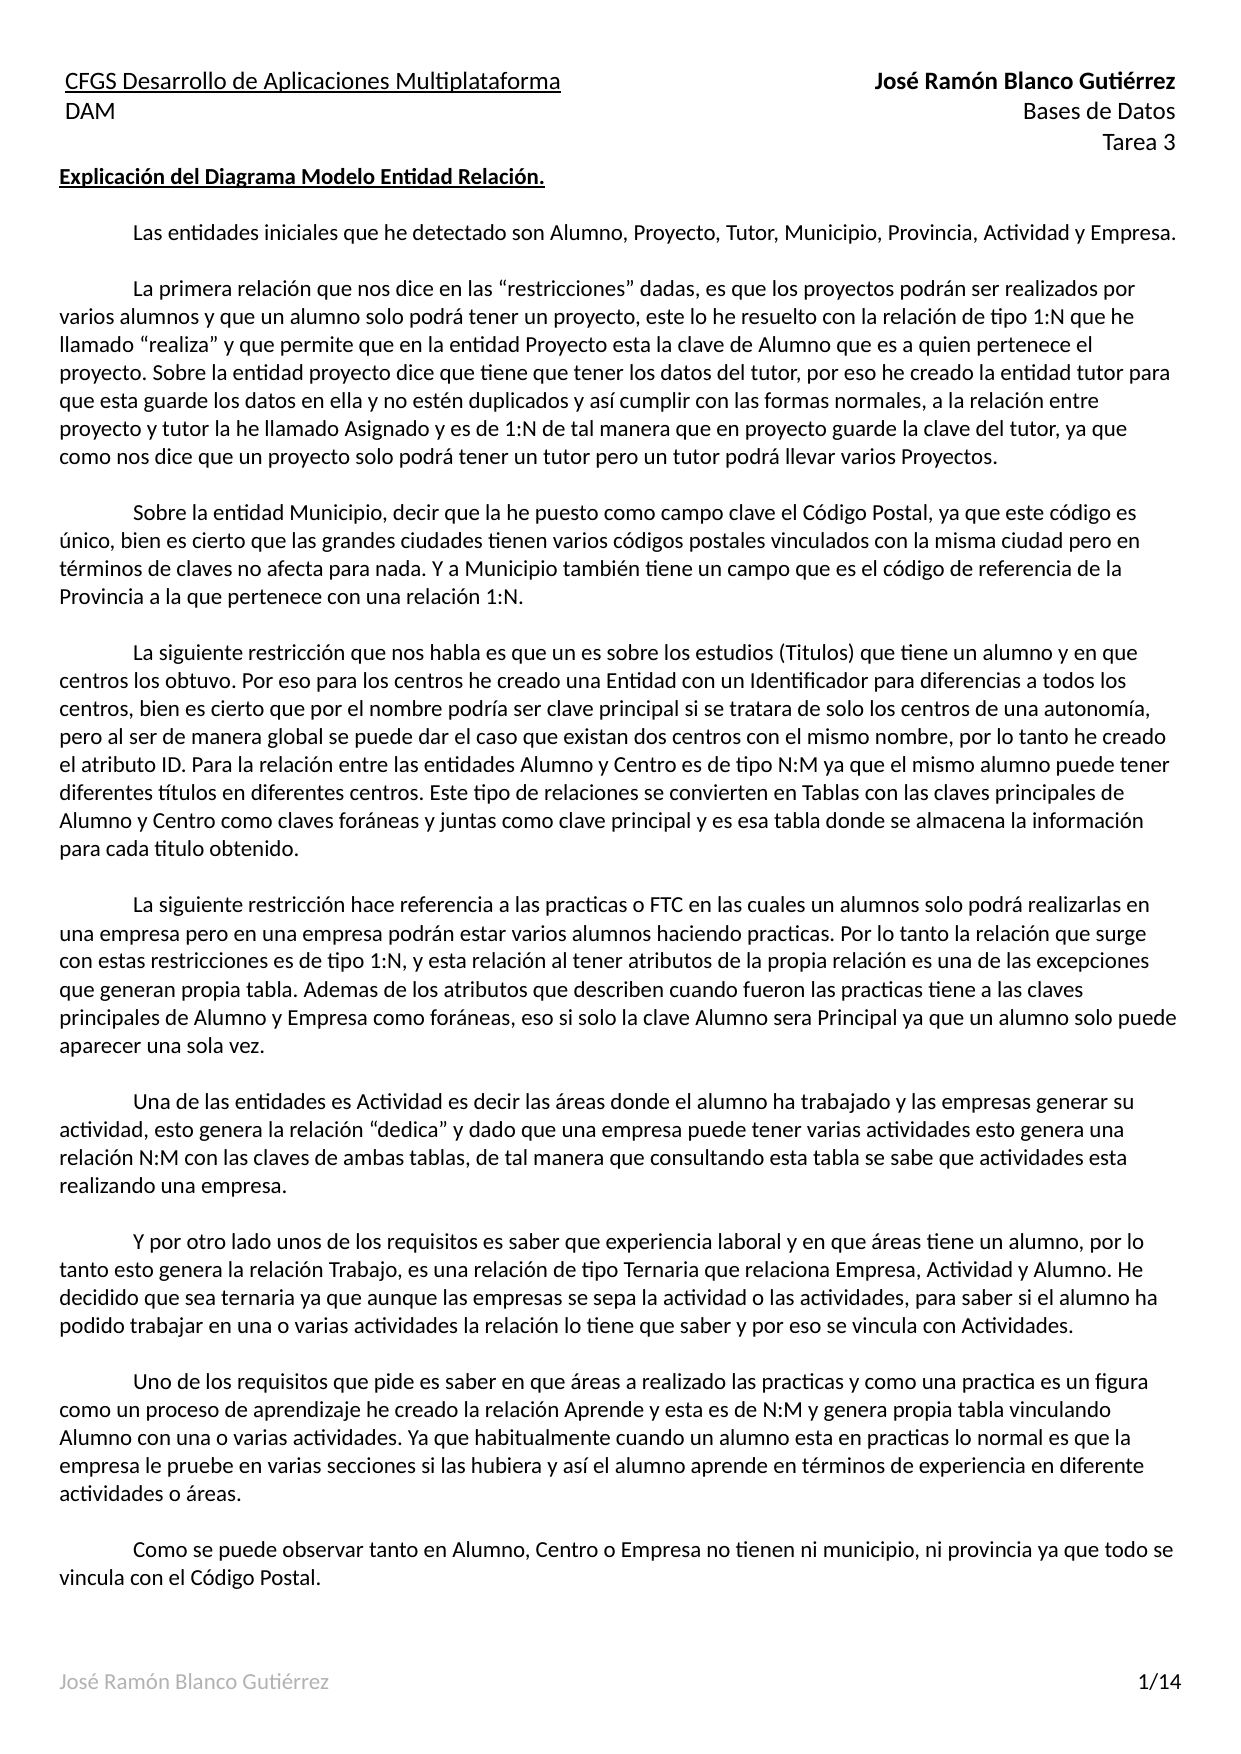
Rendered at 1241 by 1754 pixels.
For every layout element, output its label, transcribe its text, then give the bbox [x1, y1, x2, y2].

text Explicación del Diagrama Modelo Entidad Relación. [59, 162, 1181, 190]
text Y por otro lado unos de los requisitos es saber que experiencia laboral y en que áreas tiene un alumno, por lo tanto esto genera la relación Trabajo, es una relación de tipo Ternaria que relaciona Empresa, Actividad y Alumno. He decidido que sea ternaria ya que aunque las empresas se sepa la actividad o las actividades, para saber si el alumno ha podido trabajar en una o varias actividades la relación lo tiene que saber y por eso se vincula con Actividades. [59, 1227, 1181, 1339]
text La siguiente restricción hace referencia a las practicas o FTC en las cuales un alumnos solo podrá realizarlas en una empresa pero en una empresa podrán estar varios alumnos haciendo practicas. Por lo tanto la relación que surge con estas restricciones es de tipo 1:N, y esta relación al tener atributos de la propia relación es una de las excepciones que generan propia tabla. Ademas de los atributos que describen cuando fueron las practicas tiene a las claves principales de Alumno y Empresa como foráneas, eso si solo la clave Alumno sera Principal ya que un alumno solo puede aparecer una sola vez. [59, 891, 1181, 1059]
table_header CFGS Desarrollo de Aplicaciones Multiplataforma DAM [59, 59, 620, 162]
text La primera relación que nos dice en las “restricciones” dadas, es que los proyectos podrán ser realizados por varios alumnos y que un alumno solo podrá tener un proyecto, este lo he resuelto con la relación de tipo 1:N que he llamado “realiza” y que permite que en la entidad Proyecto esta la clave de Alumno que es a quien pertenece el proyecto. Sobre la entidad proyecto dice que tiene que tener los datos del tutor, por eso he creado la entidad tutor para que esta guarde los datos en ella y no estén duplicados y así cumplir con las formas normales, a la relación entre proyecto y tutor la he llamado Asignado y es de 1:N de tal manera que en proyecto guarde la clave del tutor, ya que como nos dice que un proyecto solo podrá tener un tutor pero un tutor podrá llevar varios Proyectos. [59, 274, 1181, 470]
text Uno de los requisitos que pide es saber en que áreas a realizado las practicas y como una practica es un figura como un proceso de aprendizaje he creado la relación Aprende y esta es de N:M y genera propia tabla vinculando Alumno con una o varias actividades. Ya que habitualmente cuando un alumno esta en practicas lo normal es que la empresa le pruebe en varias secciones si las hubiera y así el alumno aprende en términos de experiencia en diferente actividades o áreas. [59, 1367, 1181, 1507]
table_header José Ramón Blanco Gutiérrez Bases de Datos Tarea 3 [620, 59, 1181, 162]
text Una de las entidades es Actividad es decir las áreas donde el alumno ha trabajado y las empresas generar su actividad, esto genera la relación “dedica” y dado que una empresa puede tener varias actividades esto genera una relación N:M con las claves de ambas tablas, de tal manera que consultando esta tabla se sabe que actividades esta realizando una empresa. [59, 1087, 1181, 1199]
text La siguiente restricción que nos habla es que un es sobre los estudios (Titulos) que tiene un alumno y en que centros los obtuvo. Por eso para los centros he creado una Entidad con un Identificador para diferencias a todos los centros, bien es cierto que por el nombre podría ser clave principal si se tratara de solo los centros de una autonomía, pero al ser de manera global se puede dar el caso que existan dos centros con el mismo nombre, por lo tanto he creado el atributo ID. Para la relación entre las entidades Alumno y Centro es de tipo N:M ya que el mismo alumno puede tener diferentes títulos en diferentes centros. Este tipo de relaciones se convierten en Tablas con las claves principales de Alumno y Centro como claves foráneas y juntas como clave principal y es esa tabla donde se almacena la información para cada titulo obtenido. [59, 638, 1181, 863]
text Sobre la entidad Municipio, decir que la he puesto como campo clave el Código Postal, ya que este código es único, bien es cierto que las grandes ciudades tienen varios códigos postales vinculados con la misma ciudad pero en términos de claves no afecta para nada. Y a Municipio también tiene un campo que es el código de referencia de la Provincia a la que pertenece con una relación 1:N. [59, 498, 1181, 610]
text Como se puede observar tanto en Alumno, Centro o Empresa no tienen ni municipio, ni provincia ya que todo se vincula con el Código Postal. [59, 1535, 1181, 1591]
text Las entidades iniciales que he detectado son Alumno, Proyecto, Tutor, Municipio, Provincia, Actividad y Empresa. [59, 218, 1181, 246]
